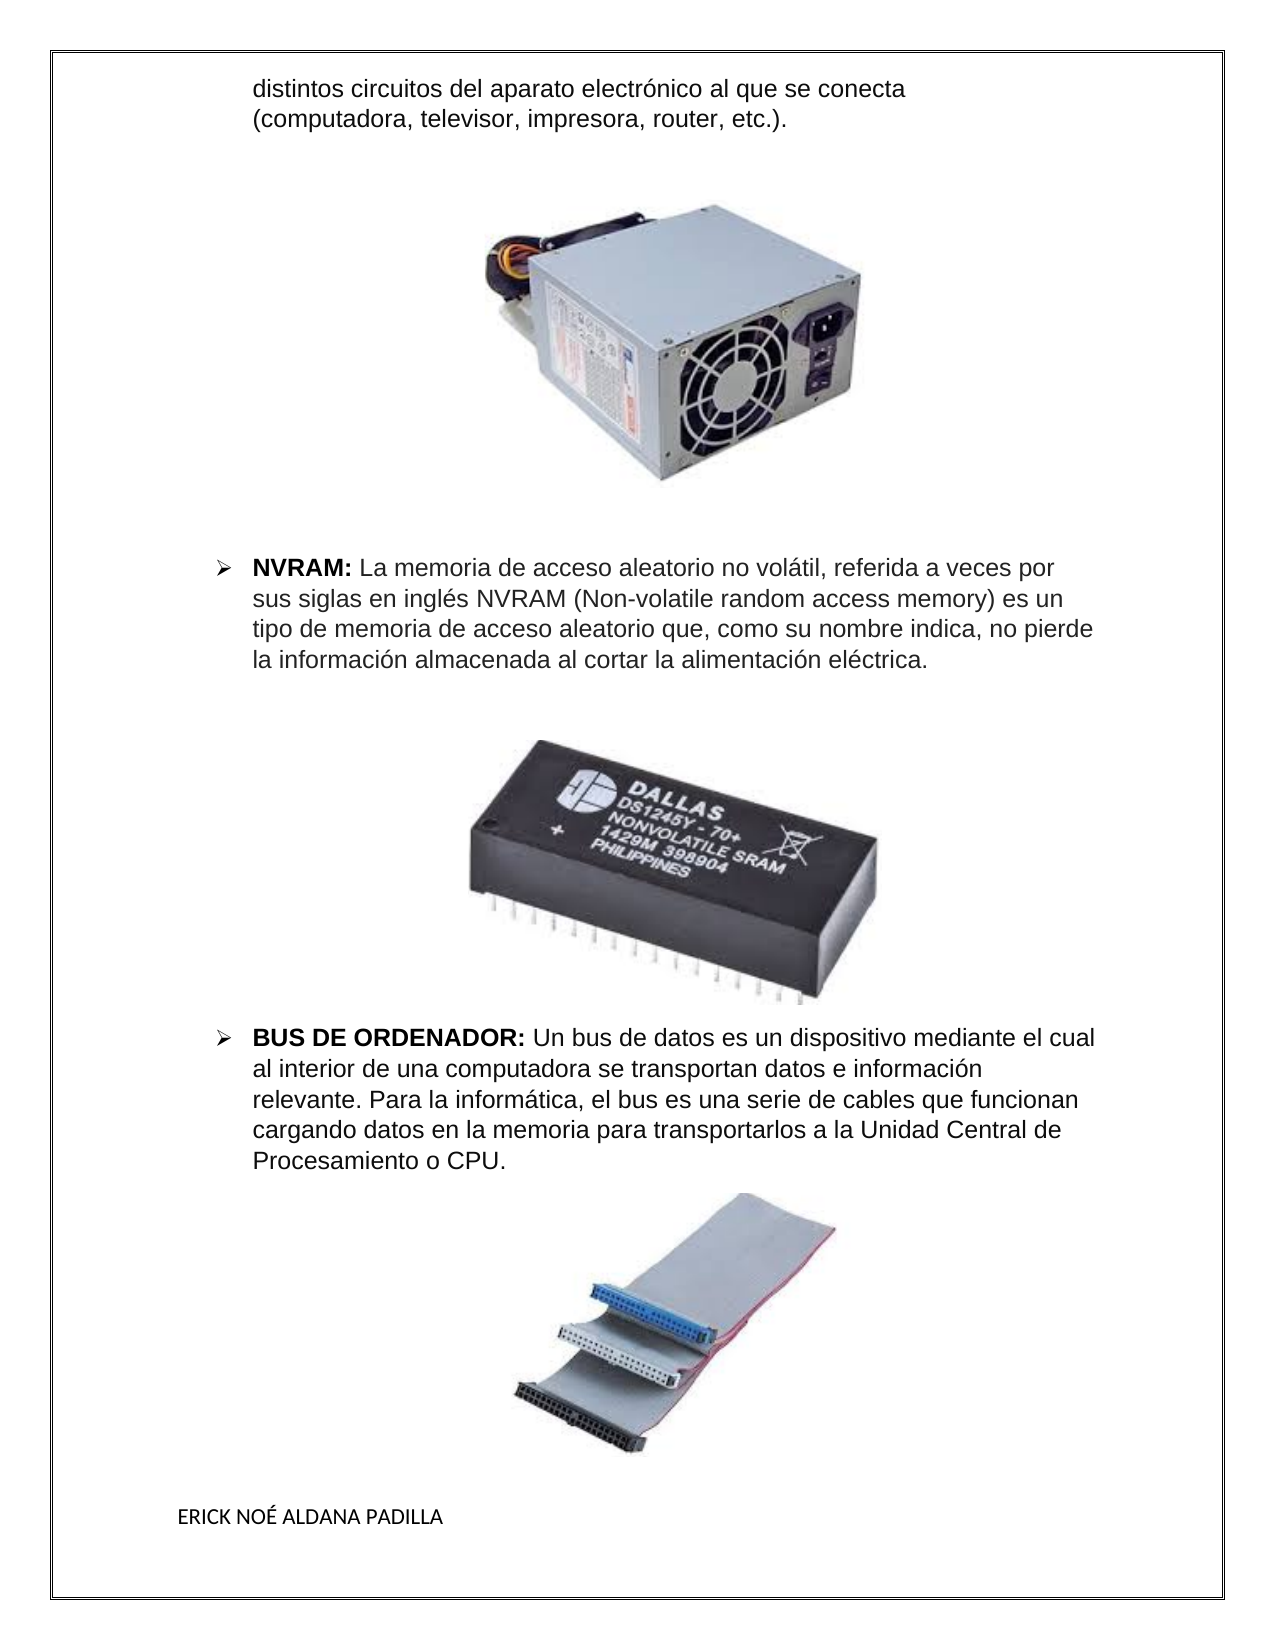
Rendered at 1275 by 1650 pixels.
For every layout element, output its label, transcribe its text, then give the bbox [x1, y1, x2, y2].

list distintos circuitos del aparato electrónico al que se conecta (computadora, televisor, impresora, router, etc.). [215, 74, 1098, 133]
list BUS DE ORDENADOR: Un bus de datos es un dispositivo mediante el cual al interior de una computadora se transportan datos e información relevante. Para la informática, el bus es una serie de cables que funcionan cargando datos en la memoria para transportarlos a la Unidad Central de Procesamiento o CPU. [215, 1023, 1098, 1175]
list NVRAM: La memoria de acceso aleatorio no volátil, referida a veces por sus siglas en inglés NVRAM (Non-volatile random access memory) es un tipo de memoria de acceso aleatorio que, como su nombre indica, no pierde la información almacenada al cortar la alimentación eléctrica. [215, 553, 1098, 674]
